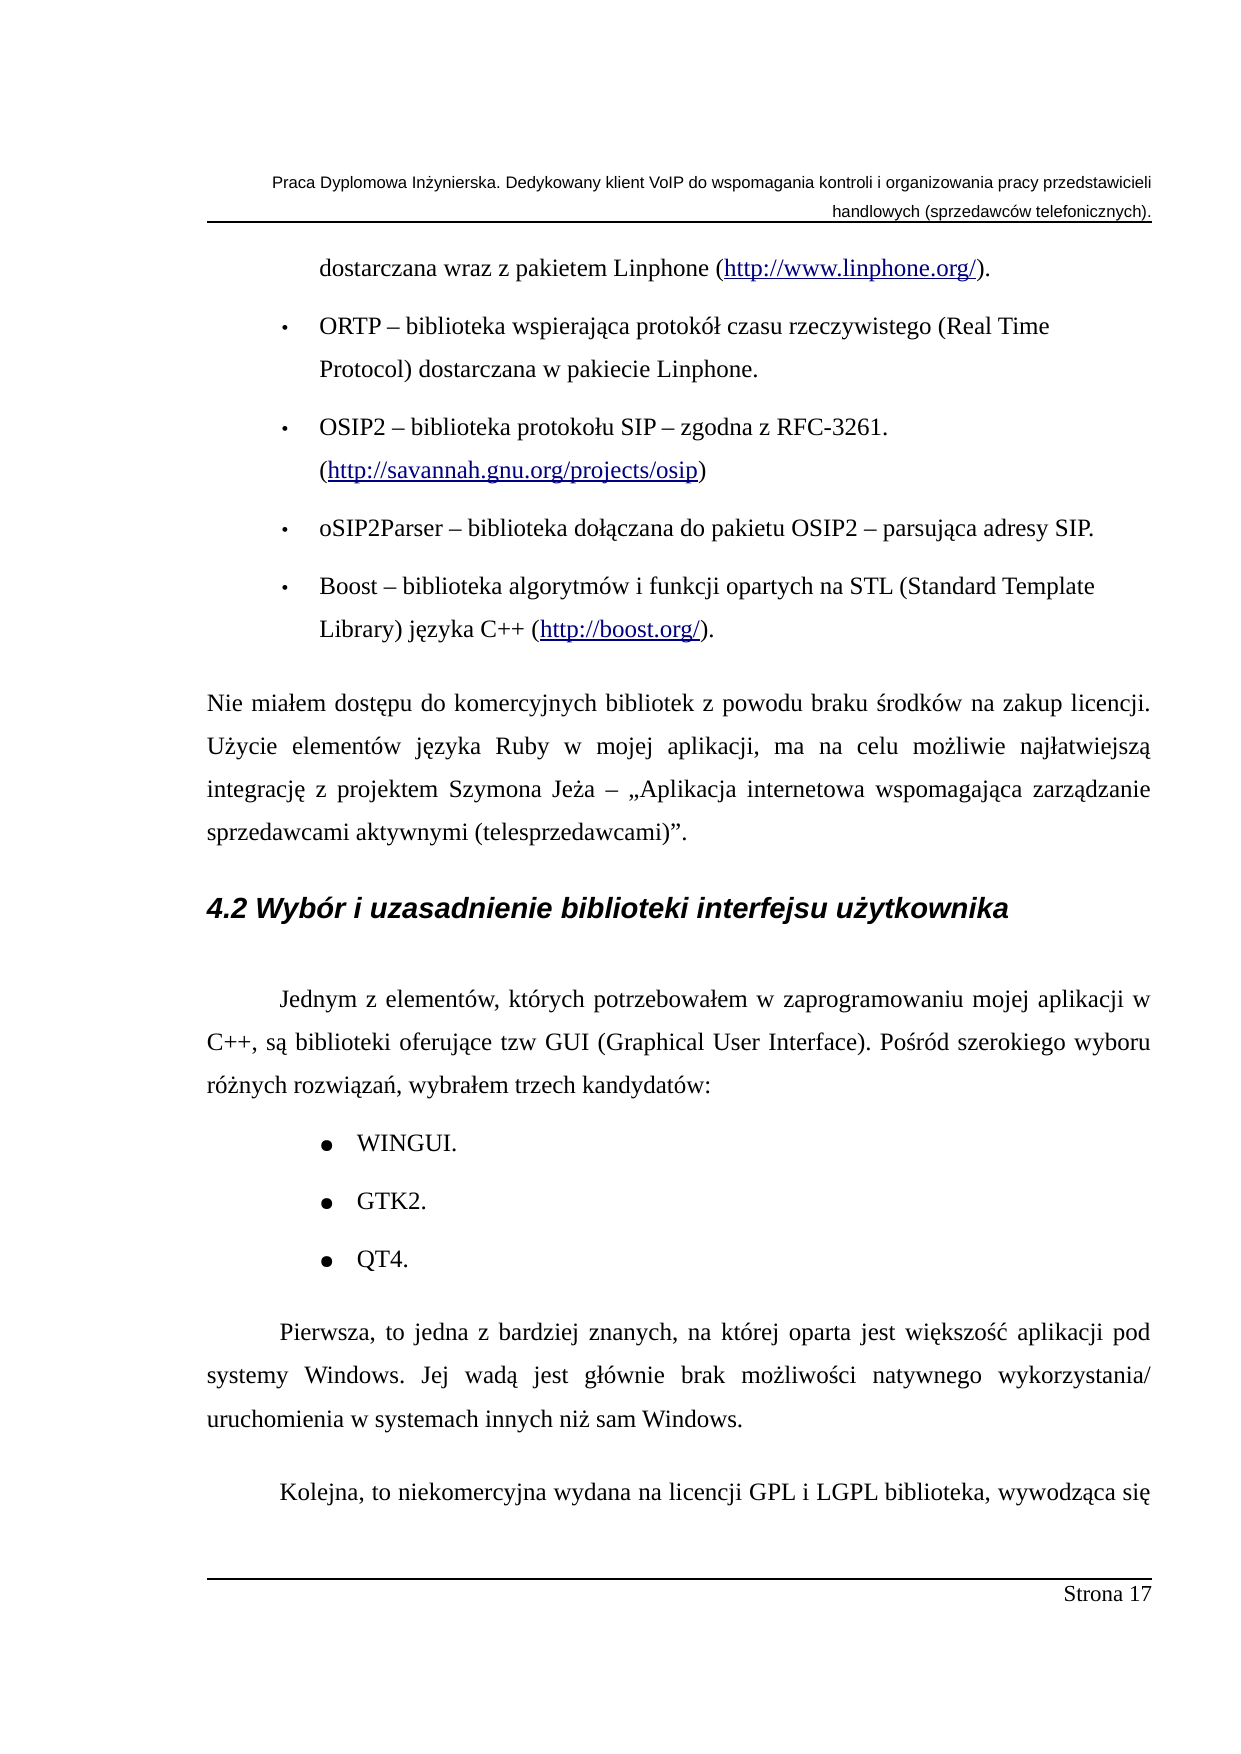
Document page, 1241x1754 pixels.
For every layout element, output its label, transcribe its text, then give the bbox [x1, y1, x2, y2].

list GTK2. [319, 1186, 1122, 1215]
list WINGUI. [319, 1128, 1122, 1157]
text Kolejna, to niekomercyjna wydana na licencji GPL i LGPL biblioteka, wywodząca się [207, 1477, 1152, 1506]
list dostarczana wraz z pakietem Linphone (http://www.linphone.org/). [282, 253, 1122, 281]
text Pierwsza, to jedna z bardziej znanych, na której oparta jest większość aplikacji pod systemy Windows. Jej wadą jest głównie brak możliwości natywnego wykorzystania/ uruchomienia w systemach innych niż sam Windows. [207, 1317, 1152, 1432]
list oSIP2Parser – biblioteka dołączana do pakietu OSIP2 – parsująca adresy SIP. [282, 513, 1122, 542]
list QT4. [319, 1244, 1122, 1273]
list OSIP2 – biblioteka protokołu SIP – zgodna z RFC-3261. (http://savannah.gnu.org/projects/osip) [282, 412, 1122, 484]
text Jednym z elementów, których potrzebowałem w zaprogramowaniu mojej aplikacji w C++, są biblioteki oferujące tzw GUI (Graphical User Interface). Pośród szerokiego wyboru różnych rozwiązań, wybrałem trzech kandydatów: [207, 984, 1152, 1099]
list Boost – biblioteka algorytmów i funkcji opartych na STL (Standard Template Library) języka C++ (http://boost.org/). [282, 571, 1122, 643]
text Nie miałem dostępu do komercyjnych bibliotek z powodu braku środków na zakup licencji. Użycie elementów języka Ruby w mojej aplikacji, ma na celu możliwie najłatwiejszą integrację z projektem Szymona Jeża – „Aplikacja internetowa wspomagająca zarządzanie sprzedawcami aktywnymi (telesprzedawcami)”. [207, 688, 1152, 846]
list ORTP – biblioteka wspierająca protokół czasu rzeczywistego (Real Time Protocol) dostarczana w pakiecie Linphone. [282, 311, 1122, 383]
subtitle 4.2 Wybór i uzasadnienie biblioteki interfejsu użytkownika [207, 891, 1152, 924]
